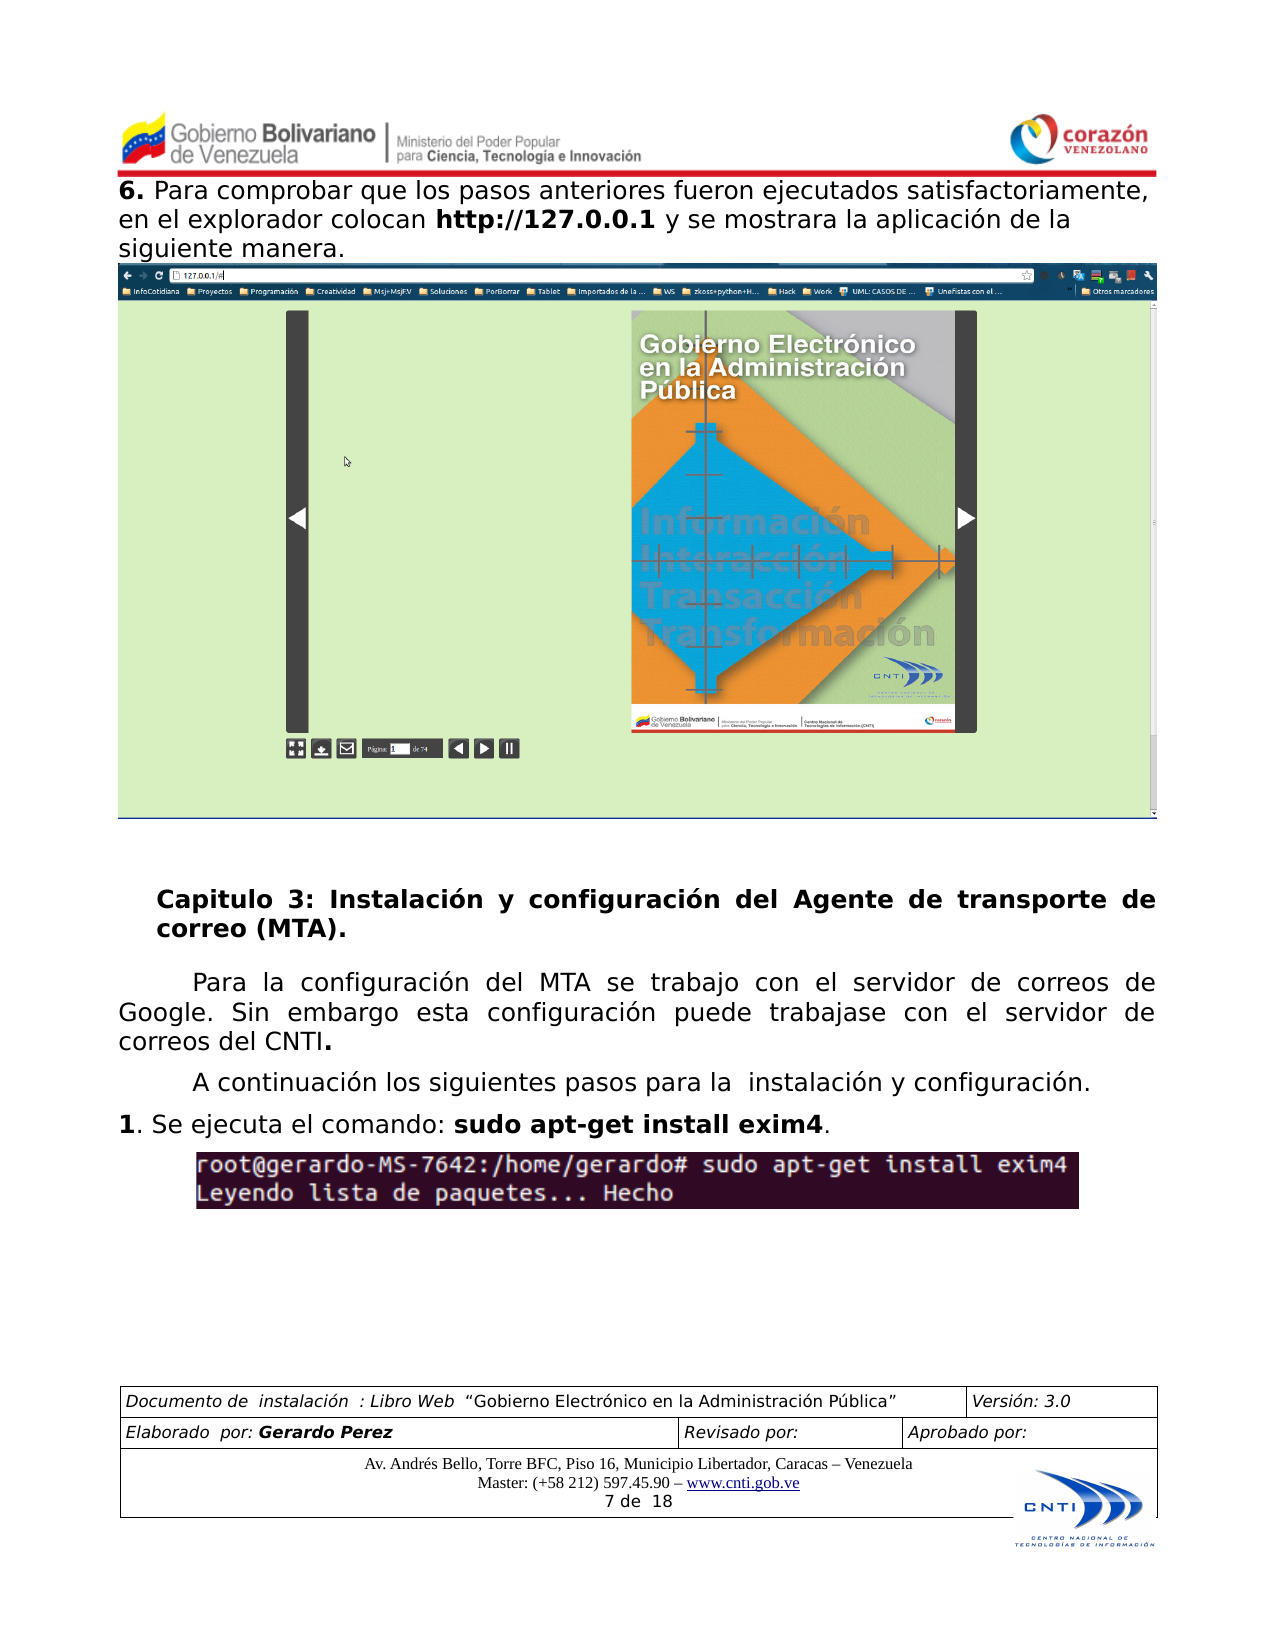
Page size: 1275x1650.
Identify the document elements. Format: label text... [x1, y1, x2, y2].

picture [117, 107, 1157, 177]
picture [196, 1152, 1079, 1209]
picture [1013, 1468, 1156, 1548]
text 6. Para comprobar que los pasos anteriores fueron ejecutados satisfactoriamente, en el explorador colocan http://127.0.0.1 y se mostrara la aplicación de la siguiente manera. [118, 177, 1157, 263]
text 1. Se ejecuta el comando: sudo apt-get install exim4. [118, 1110, 1157, 1140]
subtitle Capitulo 3: Instalación y configuración del Agente de transporte de correo (MTA). [118, 886, 1157, 944]
picture [118, 263, 1157, 819]
text A continuación los siguientes pasos para la instalación y configuración. [118, 1069, 1157, 1098]
text Para la configuración del MTA se trabajo con el servidor de correos de Google. Sin embargo esta configuración puede trabajase con el servidor de correos del CNTI. [118, 969, 1157, 1056]
